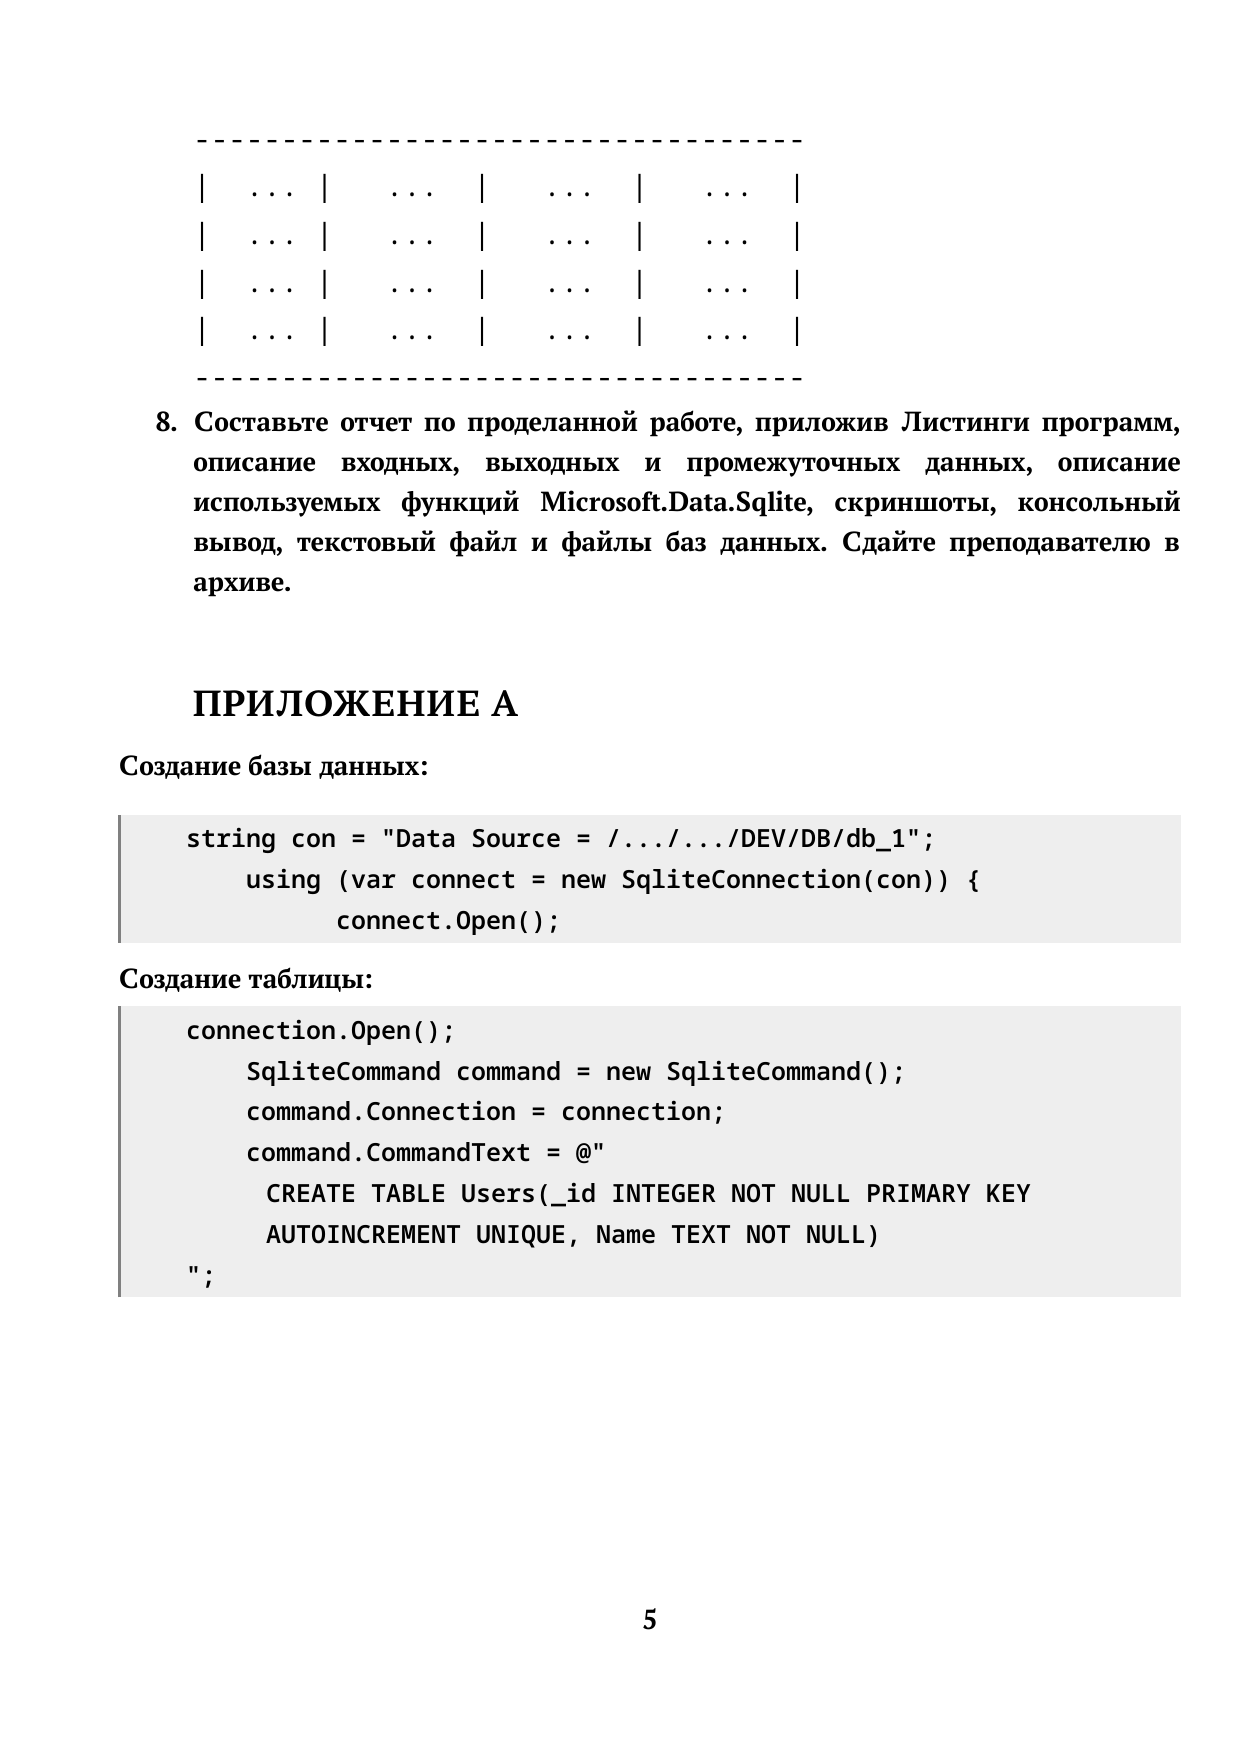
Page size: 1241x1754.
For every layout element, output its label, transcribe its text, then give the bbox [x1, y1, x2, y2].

text Создание базы данных: [118, 748, 1181, 782]
text command.CommandText = @" [121, 1129, 1181, 1169]
list ----------------------------------- [156, 118, 1181, 158]
list ----------------------------------- [156, 356, 1181, 396]
text connection.Open(); [121, 1006, 1181, 1046]
list | ... | ... | ... | ... | [156, 261, 1181, 301]
text "; [121, 1251, 1181, 1297]
text SqliteCommand command = new SqliteCommand(); [121, 1047, 1181, 1087]
list | ... | ... | ... | ... | [156, 308, 1181, 348]
text connect.Open(); [121, 897, 1181, 943]
list Составьте отчет по проделанной работе, приложив Листинги программ, описание входных, выходных и промежуточных данных, описание используемых функций Microsoft.Data.Sqlite, скриншоты, консольный вывод, текстовый файл и файлы баз данных. Сдайте преподавателю в архиве. [156, 404, 1181, 598]
list | ... | ... | ... | ... | [156, 166, 1181, 205]
text CREATE TABLE Users(_id INTEGER NOT NULL PRIMARY KEY AUTOINCREMENT UNIQUE, Name TEXT NOT NULL) [121, 1170, 1181, 1251]
text string con = "Data Source = /.../.../DEV/DB/db_1"; [121, 815, 1181, 855]
text using (var connect = new SqliteConnection(con)) { [121, 856, 1181, 896]
subtitle ПРИЛОЖЕНИЕ А [192, 680, 1181, 724]
text command.Connection = connection; [121, 1088, 1181, 1128]
list | ... | ... | ... | ... | [156, 213, 1181, 253]
text Создание таблицы: [118, 961, 1181, 995]
